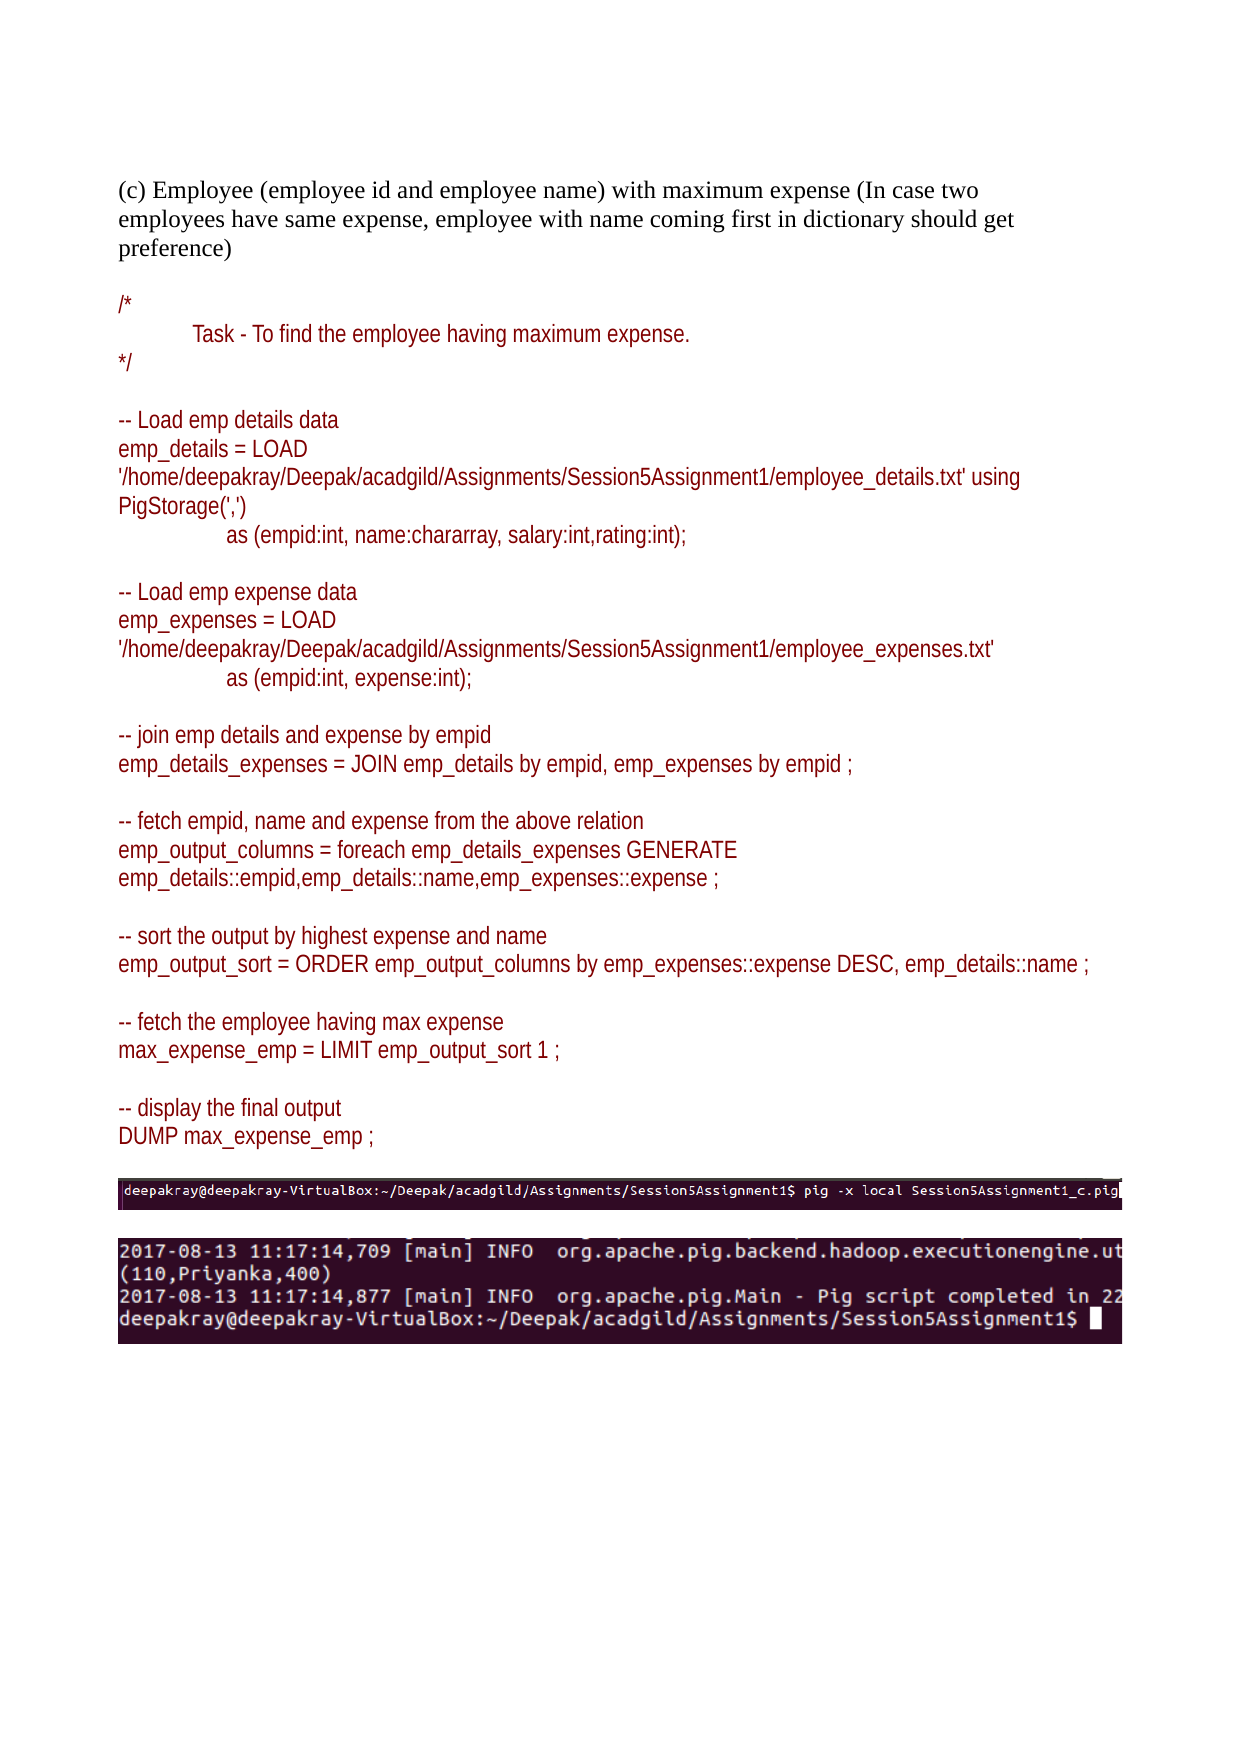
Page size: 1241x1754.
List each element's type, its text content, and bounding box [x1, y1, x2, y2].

text max_expense_emp = LIMIT emp_output_sort 1 ; [118, 1035, 1122, 1064]
text emp_output_columns = foreach emp_details_expenses GENERATE emp_details::empid,emp_details::name,emp_expenses::expense ; [118, 835, 1122, 892]
text DUMP max_expense_emp ; [118, 1121, 1122, 1150]
text -- display the final output [118, 1092, 1122, 1121]
text as (empid:int, name:chararray, salary:int,rating:int); [118, 519, 1122, 548]
text emp_output_sort = ORDER emp_output_columns by emp_expenses::expense DESC, emp_details::name ; [118, 949, 1122, 978]
text preference) [118, 233, 1122, 262]
text (c) Employee (employee id and employee name) with maximum expense (In case two [118, 175, 1122, 204]
text /* [118, 290, 1122, 319]
text -- sort the output by highest expense and name [118, 921, 1122, 949]
text */ [118, 348, 1122, 376]
text -- fetch empid, name and expense from the above relation [118, 806, 1122, 835]
text -- fetch the employee having max expense [118, 1007, 1122, 1035]
text emp_expenses = LOAD '/home/deepakray/Deepak/acadgild/Assignments/Session5Assignment1/employee_expenses.txt' [118, 606, 1122, 663]
picture [118, 1178, 1123, 1210]
text -- join emp details and expense by empid [118, 720, 1122, 749]
text as (empid:int, expense:int); [118, 663, 1122, 691]
text Task - To find the employee having maximum expense. [118, 319, 1122, 348]
text emp_details_expenses = JOIN emp_details by empid, emp_expenses by empid ; [118, 749, 1122, 777]
text -- Load emp details data [118, 405, 1122, 434]
text employees have same expense, employee with name coming first in dictionary should get [118, 204, 1122, 233]
text -- Load emp expense data [118, 577, 1122, 606]
text emp_details = LOAD '/home/deepakray/Deepak/acadgild/Assignments/Session5Assignment1/employee_details.txt' using PigStorage(',') [118, 434, 1122, 519]
picture [118, 1238, 1123, 1344]
